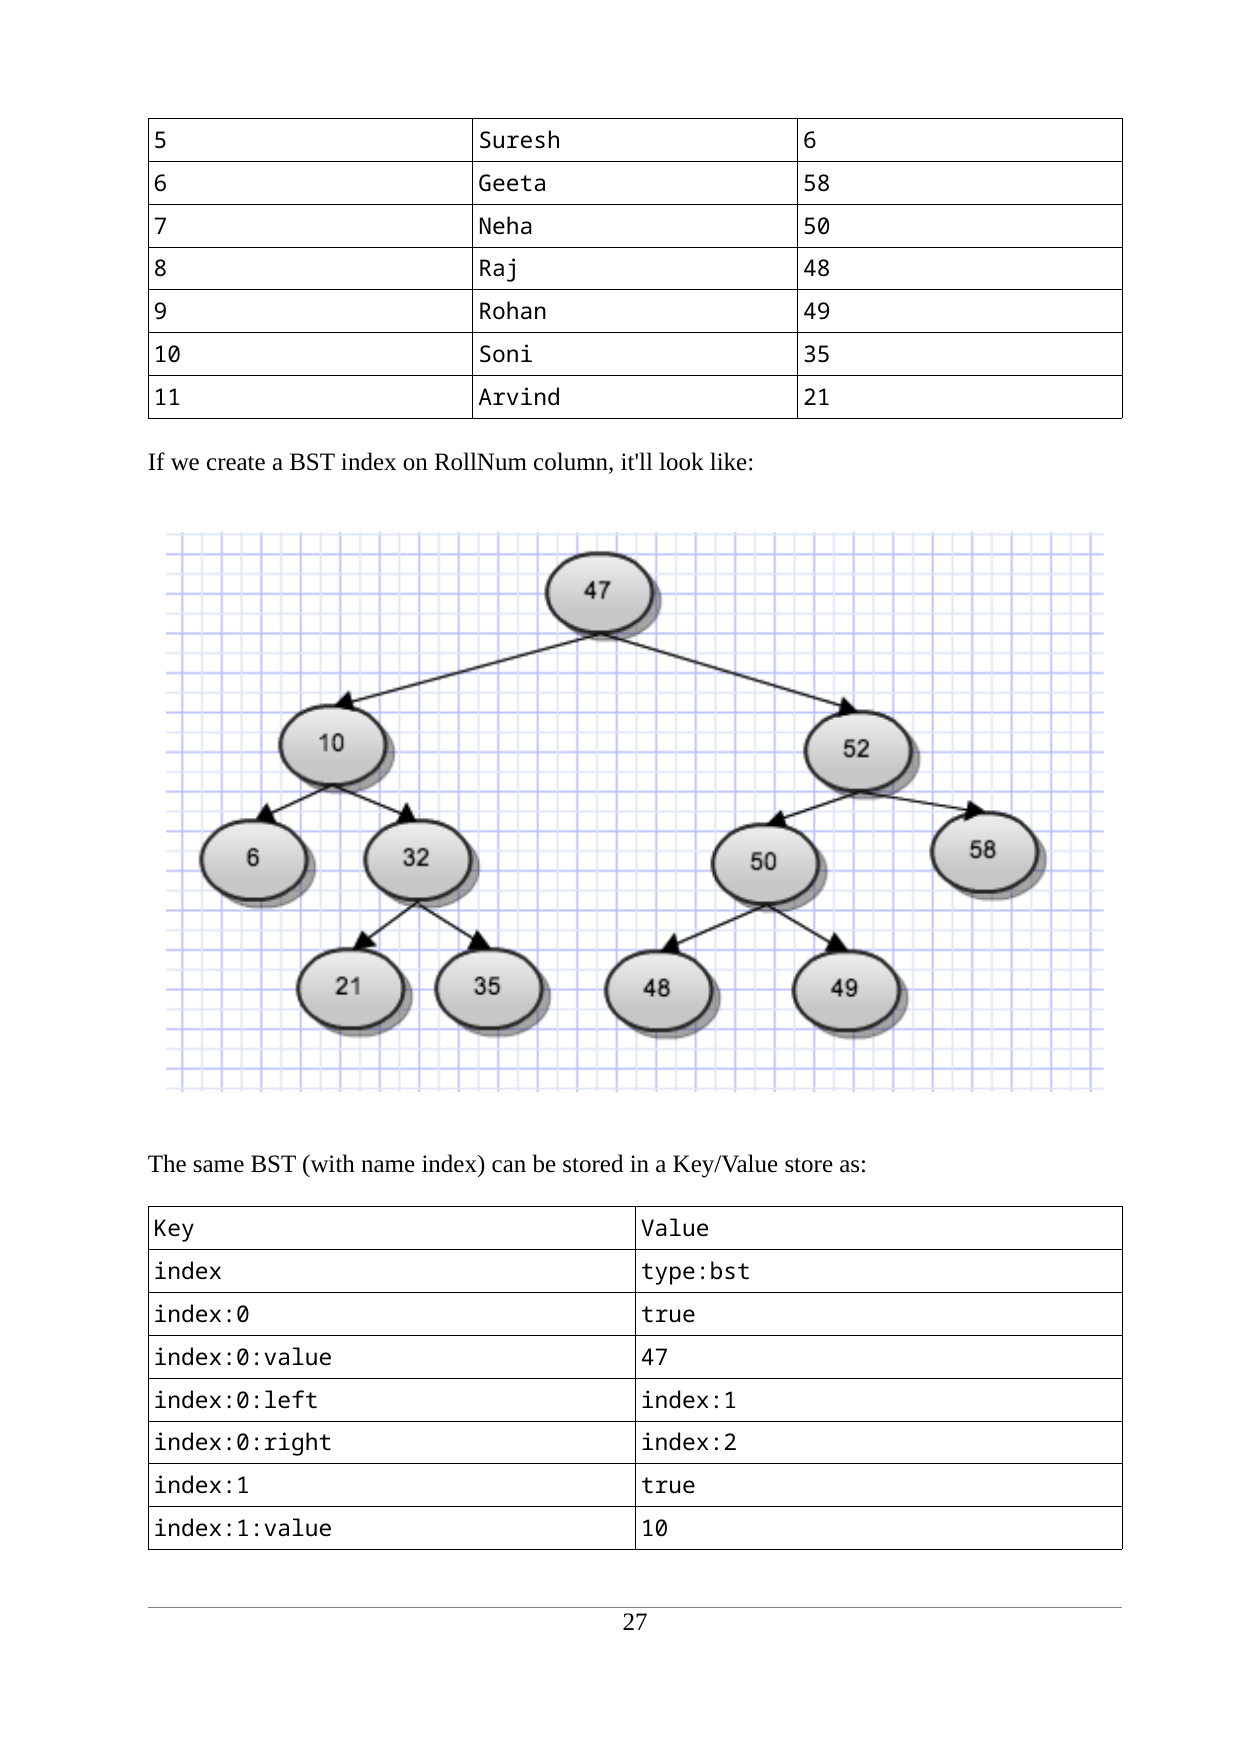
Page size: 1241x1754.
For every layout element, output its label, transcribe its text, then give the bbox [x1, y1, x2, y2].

table_cell Soni [473, 333, 797, 375]
table_cell type:bst [636, 1250, 1122, 1292]
table_cell index [149, 1250, 635, 1292]
table_cell 58 [798, 162, 1122, 204]
table_cell index:0 [149, 1293, 635, 1335]
table_cell 10 [149, 333, 472, 375]
picture [166, 532, 1104, 1092]
table_cell 11 [149, 376, 472, 418]
table_cell 6 [149, 162, 472, 204]
table_cell 49 [798, 290, 1122, 332]
table_cell Arvind [473, 376, 797, 418]
table_cell 35 [798, 333, 1122, 375]
table_cell 21 [798, 376, 1122, 418]
text The same BST (with name index) can be stored in a Key/Value store as: [148, 1149, 1122, 1178]
table_cell index:1 [149, 1464, 635, 1506]
table_cell Neha [473, 205, 797, 247]
table_cell true [636, 1464, 1122, 1506]
table_cell index:1:value [149, 1507, 635, 1549]
table_cell Geeta [473, 162, 797, 204]
table_cell Suresh [473, 119, 797, 161]
table_header Value [636, 1207, 1122, 1249]
table_header Key [149, 1207, 635, 1249]
table_cell index:0:left [149, 1379, 635, 1421]
table_cell 48 [798, 248, 1122, 289]
table_cell index:1 [636, 1379, 1122, 1421]
table_cell 9 [149, 290, 472, 332]
table_cell true [636, 1293, 1122, 1335]
table_cell 10 [636, 1507, 1122, 1549]
table_cell 47 [636, 1336, 1122, 1378]
table_cell Raj [473, 248, 797, 289]
table_cell 6 [798, 119, 1122, 161]
table_cell 8 [149, 248, 472, 289]
table_cell 5 [149, 119, 472, 161]
table_cell Rohan [473, 290, 797, 332]
table_cell index:0:value [149, 1336, 635, 1378]
text If we create a BST index on RollNum column, it'll look like: [148, 447, 1122, 475]
table_cell 50 [798, 205, 1122, 247]
table_cell 7 [149, 205, 472, 247]
table_cell index:2 [636, 1422, 1122, 1463]
table_cell index:0:right [149, 1422, 635, 1463]
